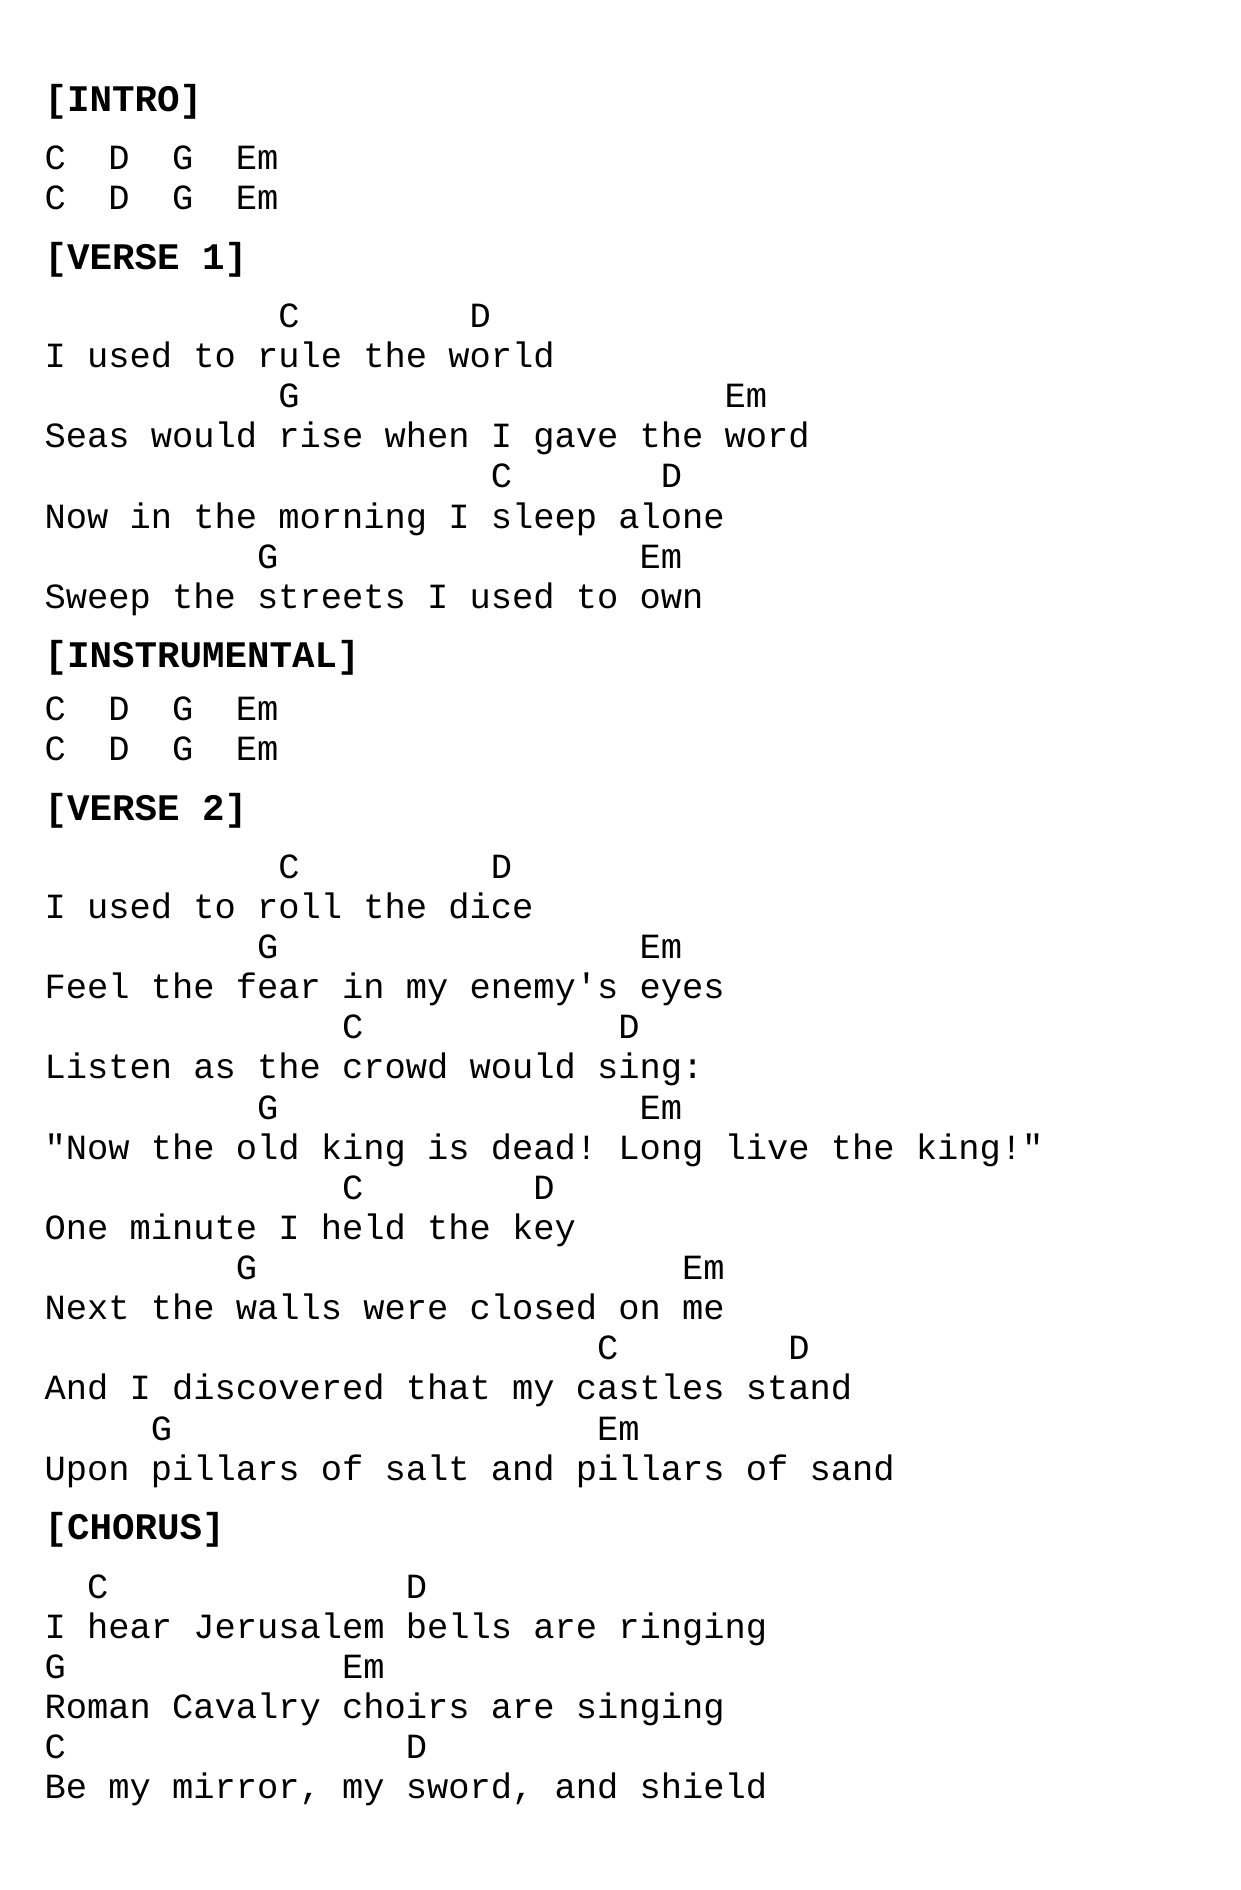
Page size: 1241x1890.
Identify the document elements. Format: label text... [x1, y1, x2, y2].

text G Em [44, 539, 1063, 579]
text And I discovered that my castles stand [44, 1370, 1063, 1410]
text G Em [44, 1089, 1063, 1130]
text C D [44, 1170, 1063, 1210]
text C D [44, 458, 1063, 498]
text Upon pillars of salt and pillars of sand [44, 1451, 1063, 1491]
subtitle [VERSE 2] [44, 789, 1063, 831]
text C D G Em [44, 140, 1063, 180]
text I used to roll the dice [44, 889, 1063, 929]
text Roman Cavalry choirs are singing [44, 1689, 1063, 1729]
text G Em [44, 1649, 1063, 1689]
text C D [44, 849, 1063, 889]
text G Em [44, 929, 1063, 969]
text C D G Em [44, 731, 1063, 771]
text C D G Em [44, 691, 1063, 731]
subtitle [VERSE 1] [44, 238, 1063, 280]
text I hear Jerusalem bells are ringing [44, 1609, 1063, 1649]
text Seas would rise when I gave the word [44, 418, 1063, 458]
text Next the walls were closed on me [44, 1290, 1063, 1330]
text C D [44, 1729, 1063, 1769]
text C D [44, 1330, 1063, 1370]
text Sweep the streets I used to own [44, 579, 1063, 619]
text Now in the morning I sleep alone [44, 498, 1063, 539]
text One minute I held the key [44, 1210, 1063, 1250]
subtitle [INSTRUMENTAL] [44, 637, 1063, 679]
text "Now the old king is dead! Long live the king!" [44, 1130, 1063, 1170]
text C D [44, 298, 1063, 338]
text G Em [44, 378, 1063, 418]
text Feel the fear in my enemy's eyes [44, 969, 1063, 1009]
subtitle [INTRO] [44, 80, 1063, 122]
text C D [44, 1568, 1063, 1609]
text C D G Em [44, 180, 1063, 220]
text I used to rule the world [44, 338, 1063, 378]
subtitle [CHORUS] [44, 1508, 1063, 1551]
text Be my mirror, my sword, and shield [44, 1769, 1063, 1809]
text C D [44, 1009, 1063, 1049]
text G Em [44, 1410, 1063, 1451]
text Listen as the crowd would sing: [44, 1049, 1063, 1089]
text G Em [44, 1250, 1063, 1290]
